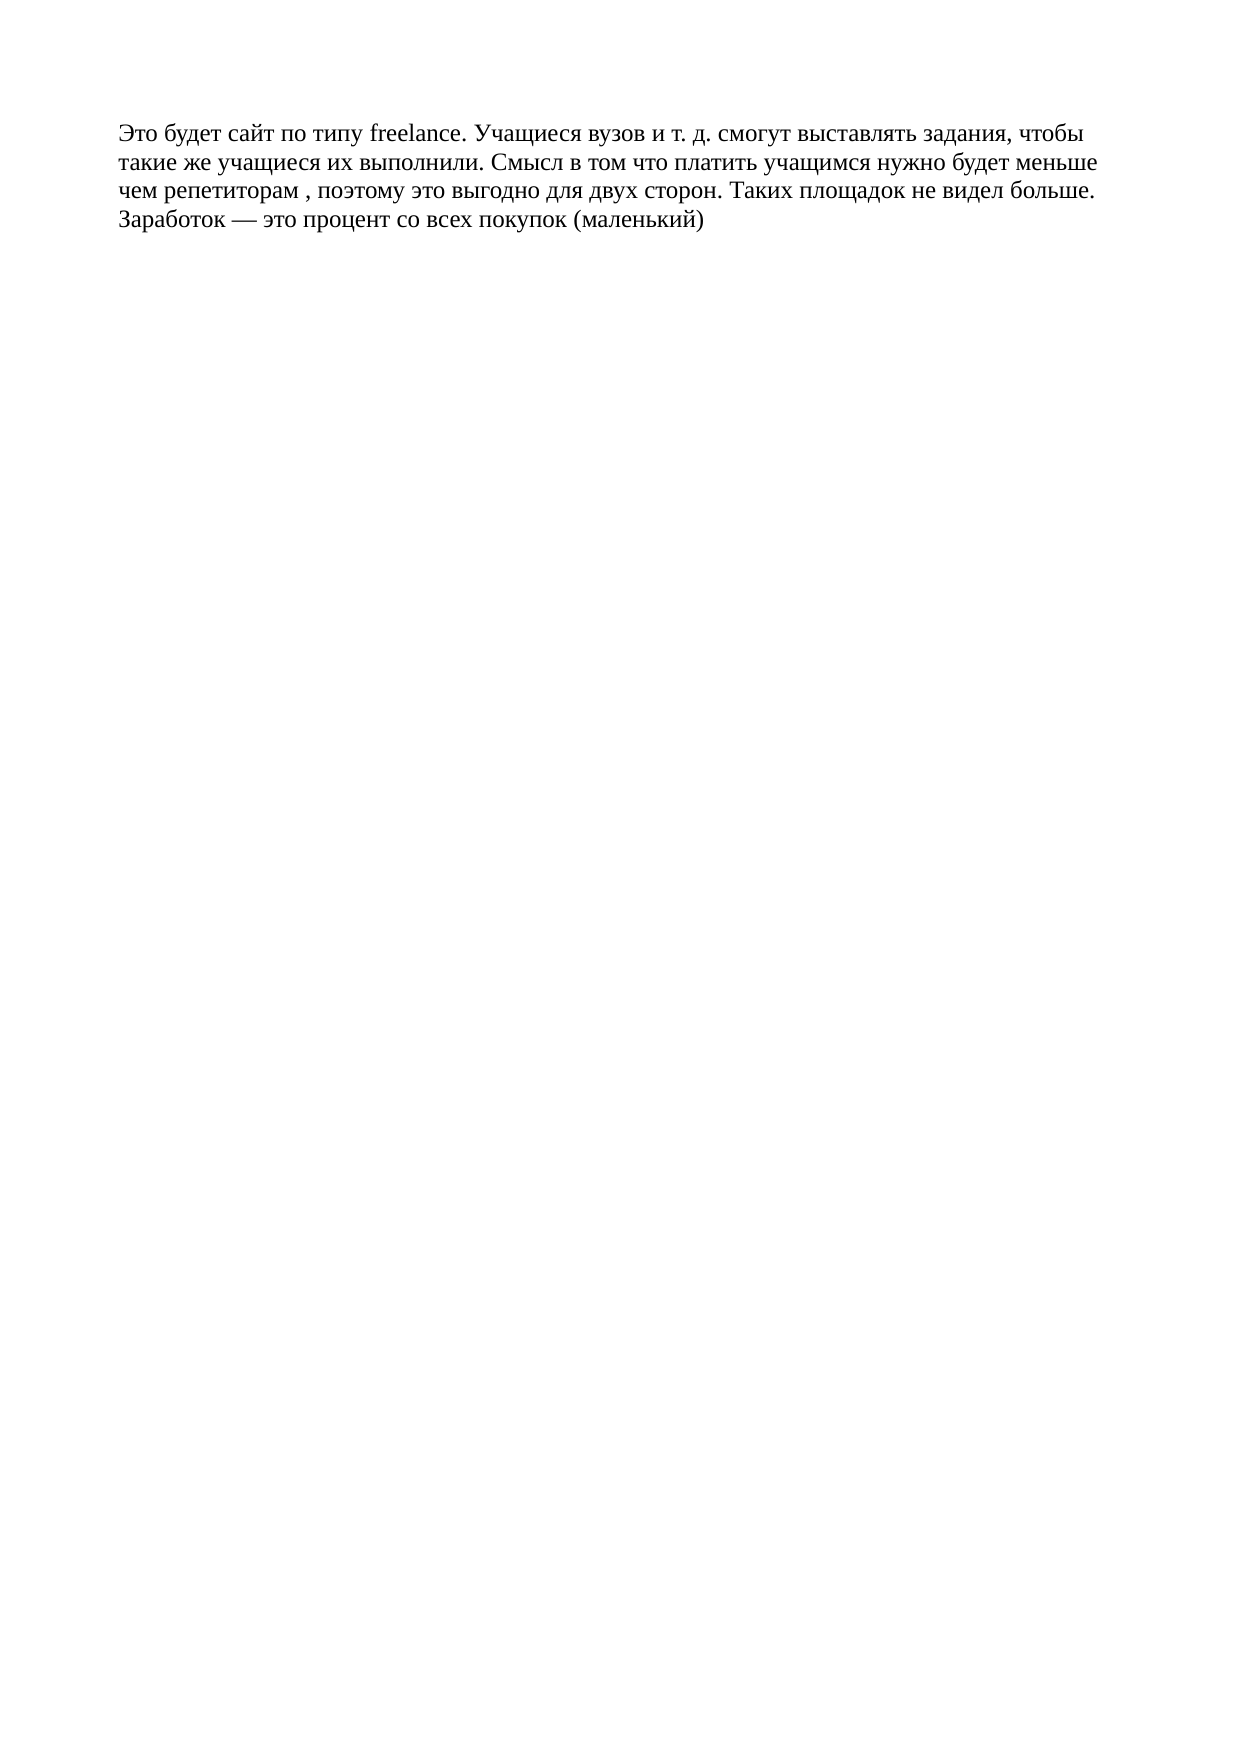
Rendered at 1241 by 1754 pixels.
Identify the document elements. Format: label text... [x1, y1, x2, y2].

text Это будет сайт по типу freelance. Учащиеся вузов и т. д. смогут выставлять задания, чтобы такие же учащиеся их выполнили. Смысл в том что платить учащимся нужно будет меньше чем репетиторам , поэтому это выгодно для двух сторон. Таких площадок не видел больше. [118, 118, 1122, 204]
text Заработок — это процент со всех покупок (маленький) [118, 204, 1122, 233]
